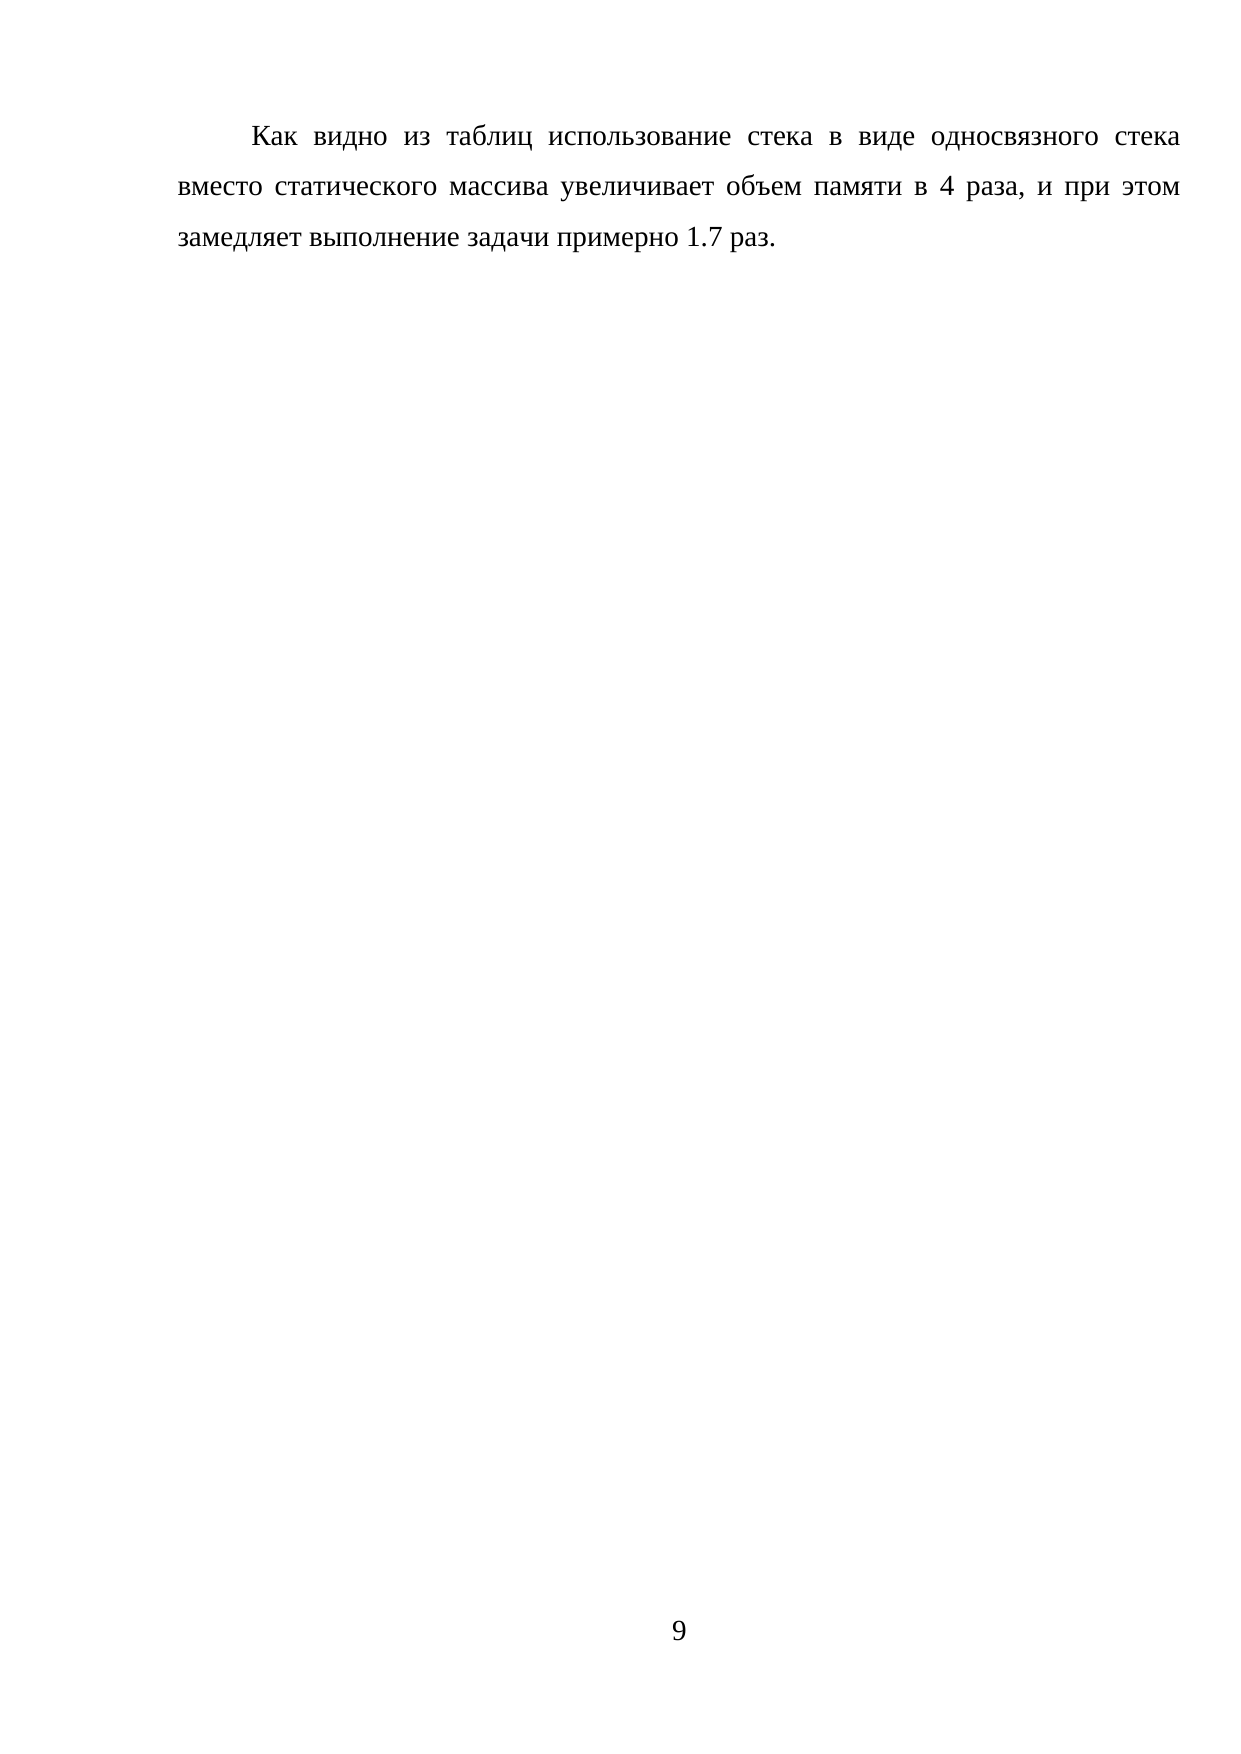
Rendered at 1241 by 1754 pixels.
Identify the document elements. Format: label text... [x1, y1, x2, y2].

text Как видно из таблиц использование стека в виде односвязного стека вместо статического массива увеличивает объем памяти в 4 раза, и при этом замедляет выполнение задачи примерно 1.7 раз. [177, 118, 1181, 252]
